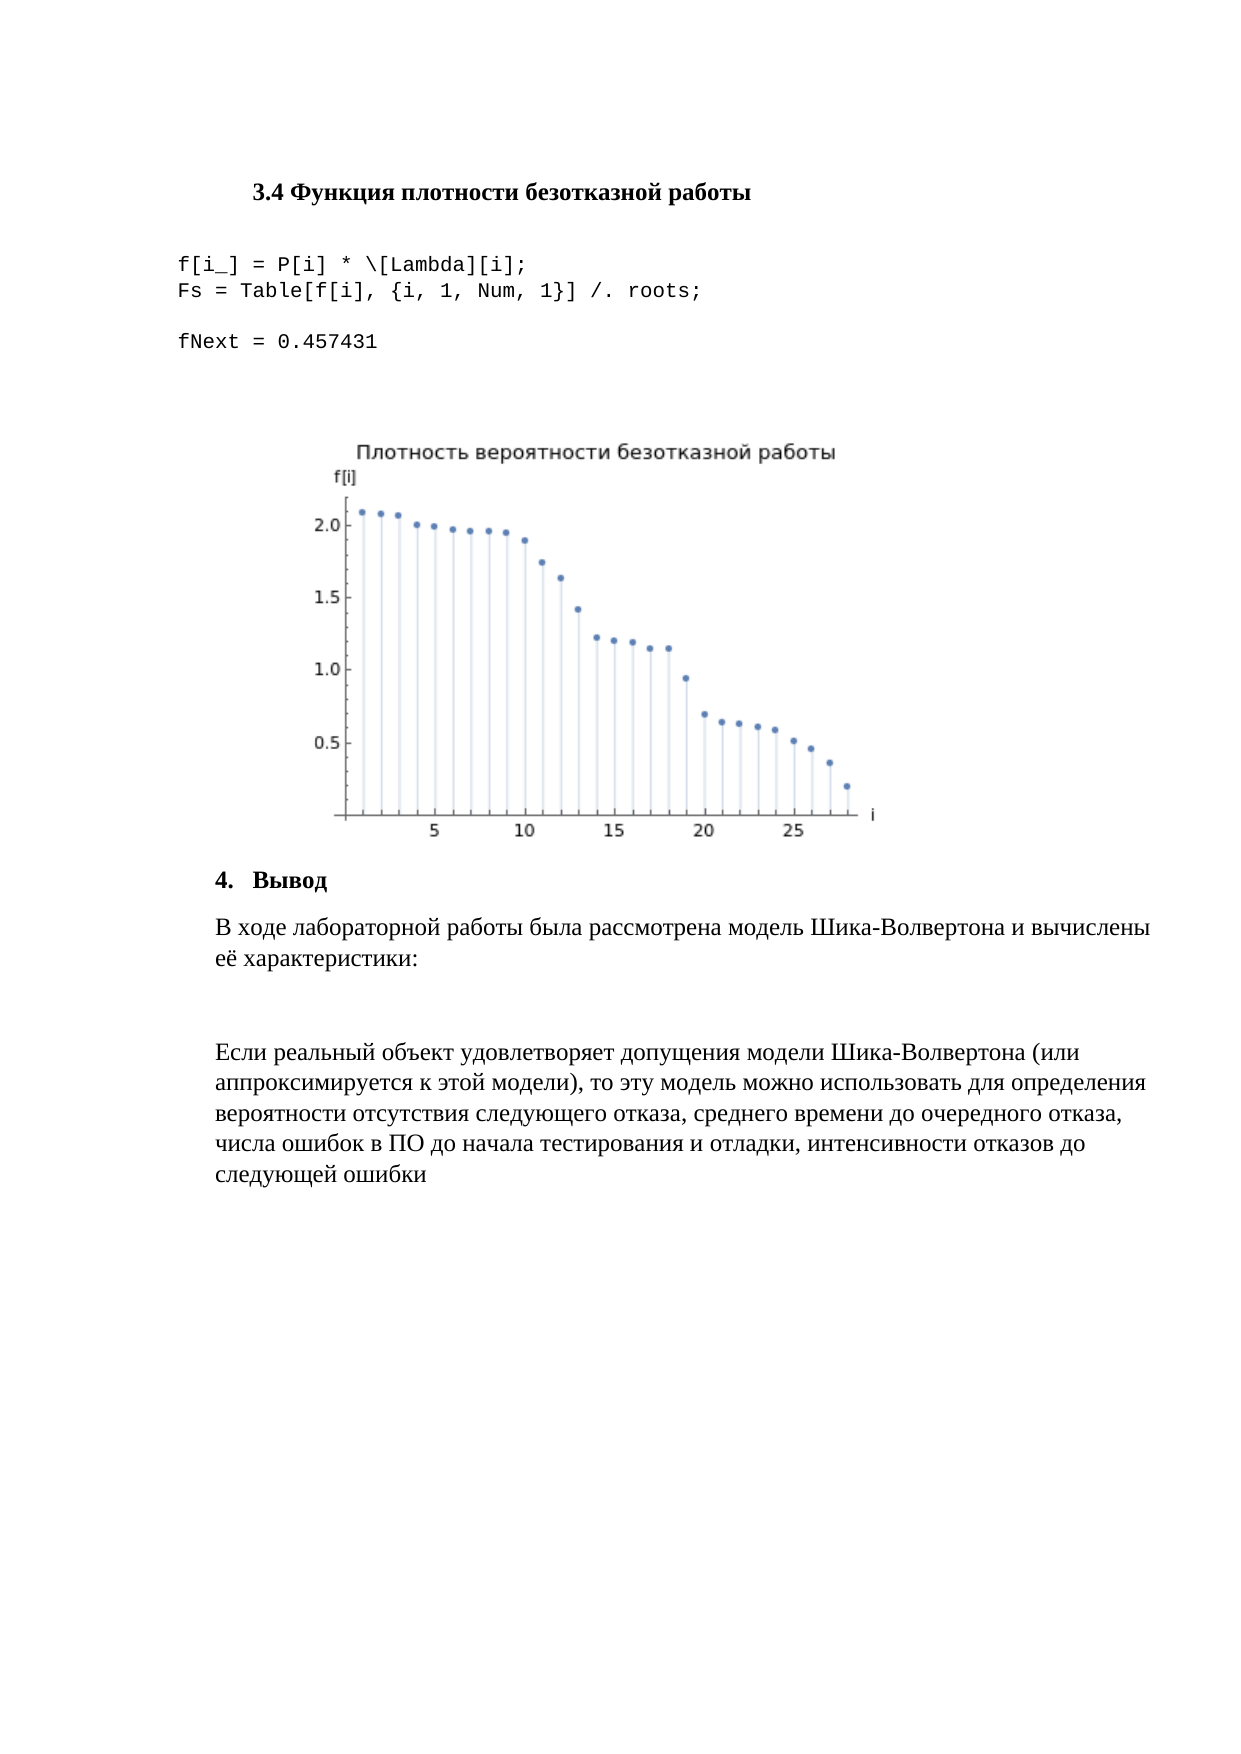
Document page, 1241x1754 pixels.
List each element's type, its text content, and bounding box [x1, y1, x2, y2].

picture [314, 439, 877, 843]
text f[i_] = P[i] * \[Lambda][i]; [177, 254, 1152, 278]
text Если реальный объект удовлетворяет допущения модели Шика-Волвертона (или аппроксимируется к этой модели), то эту модель можно использовать для определения вероятности отсутствия следующего отказа, среднего времени до очередного отказа, числа ошибок в ПО до начала тестирования и отладки, интенсивности отказов до следующей ошибки [215, 1037, 1152, 1187]
text Fs = Table[f[i], {i, 1, Num, 1}] /. roots; [177, 280, 1152, 303]
text В ходе лабораторной работы была рассмотрена модель Шика-Волвертона и вычислены её характеристики: [215, 912, 1152, 972]
text fNext = 0.457431 [177, 331, 1152, 354]
list Вывод [215, 865, 1152, 894]
list 3.4 Функция плотности безотказной работы [252, 177, 1152, 206]
